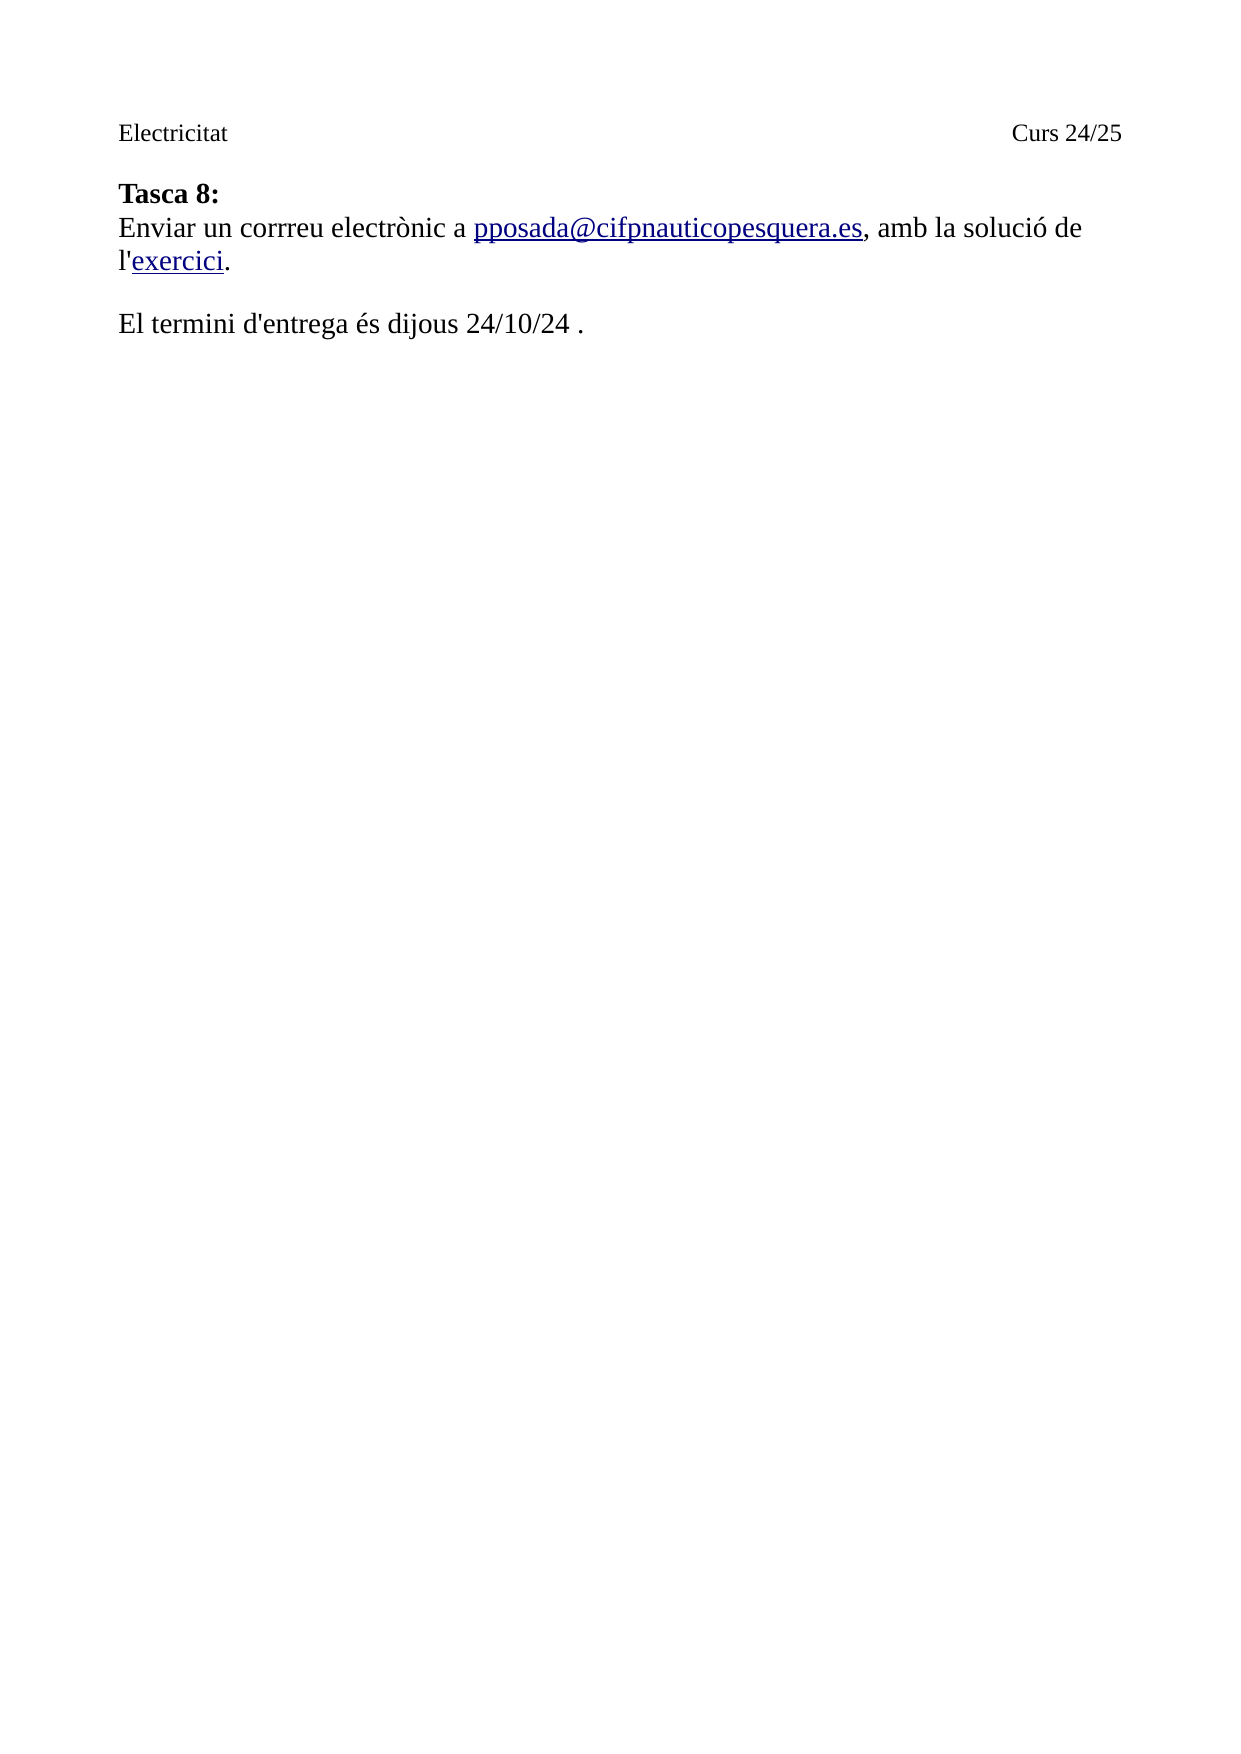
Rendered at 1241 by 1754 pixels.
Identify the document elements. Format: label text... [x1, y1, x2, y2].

text El termini d'entrega és dijous 24/10/24 . [118, 306, 1122, 339]
text Tasca 8: [118, 176, 1122, 210]
text Enviar un corrreu electrònic a pposada@cifpnauticopesquera.es, amb la solució de l'exercici. [118, 210, 1122, 277]
